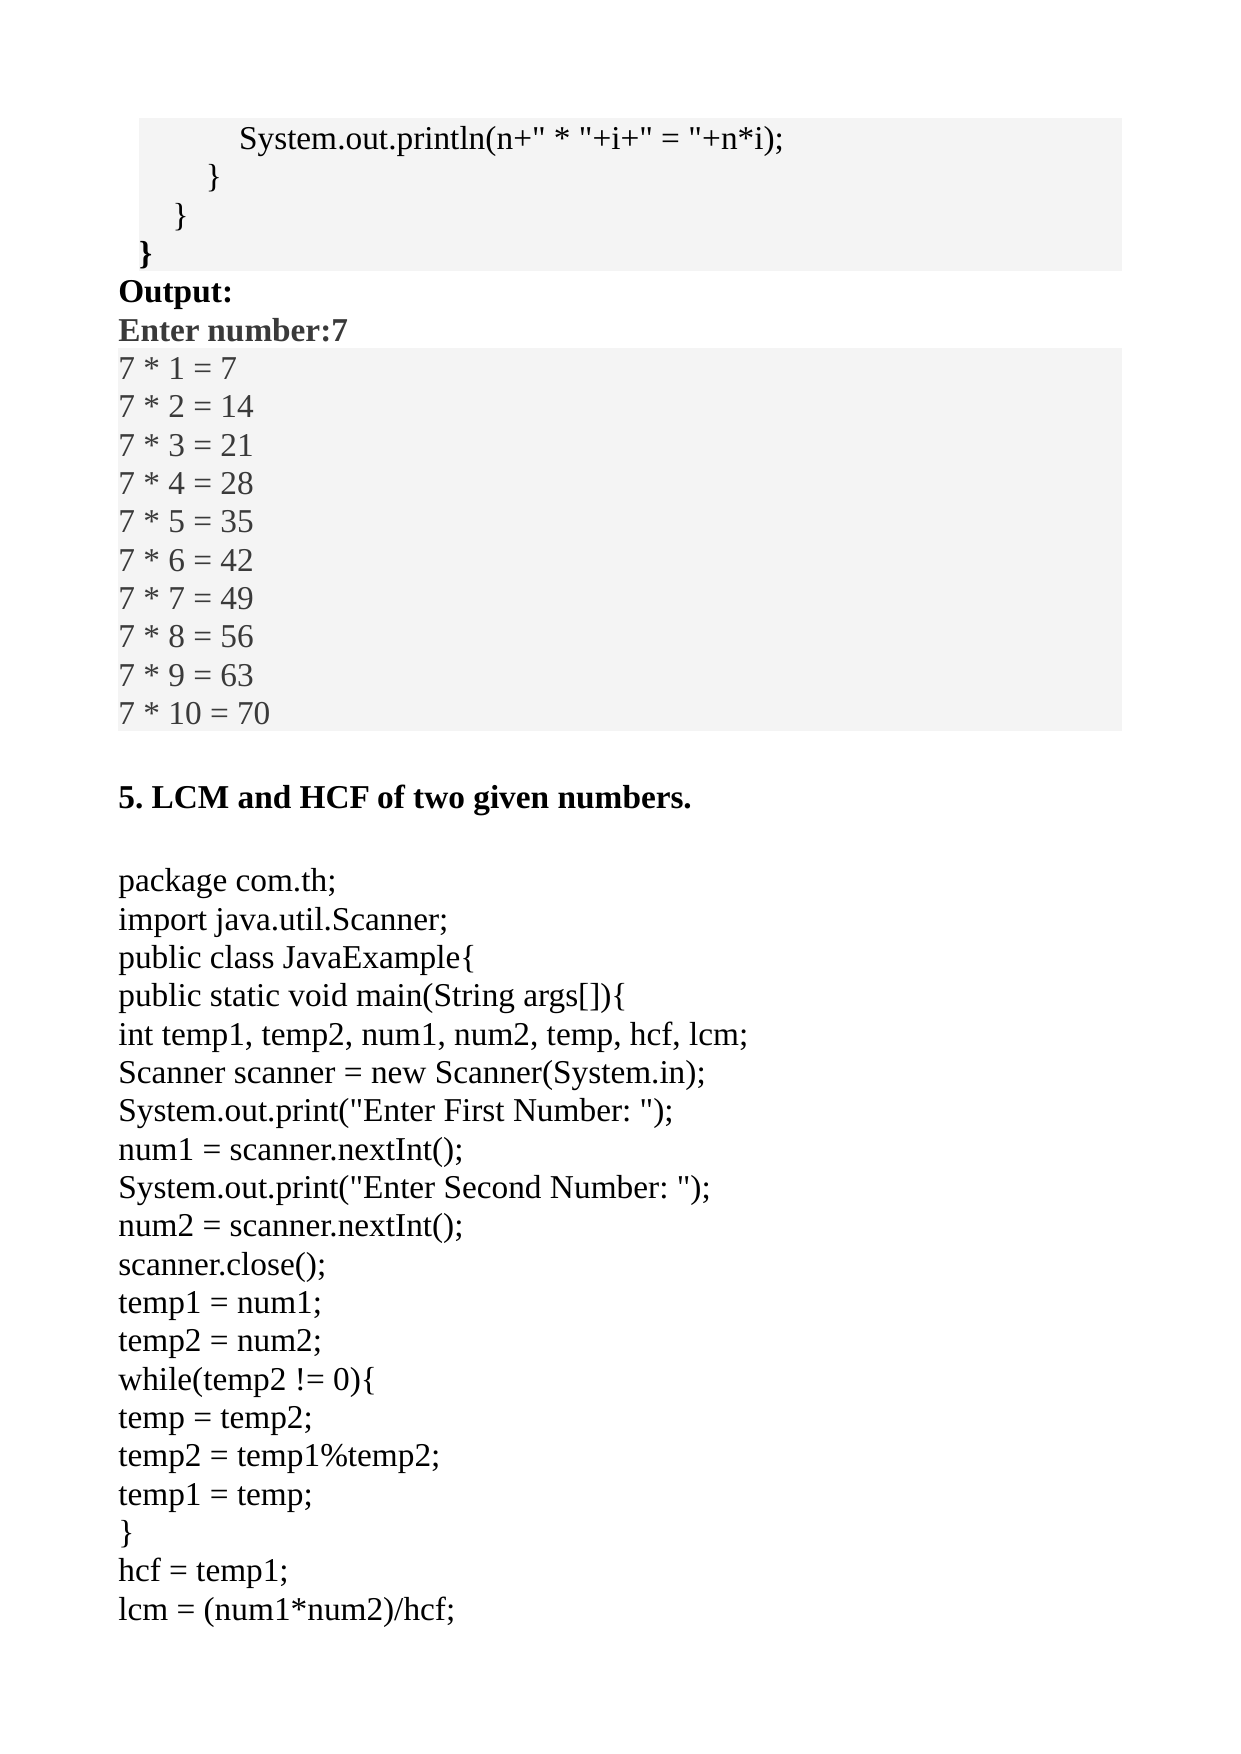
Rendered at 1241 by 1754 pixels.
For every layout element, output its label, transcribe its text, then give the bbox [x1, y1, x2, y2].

text num2 = scanner.nextInt(); [118, 1206, 1122, 1244]
text 7 * 8 = 56 [118, 616, 1122, 655]
text 7 * 4 = 28 [118, 463, 1122, 501]
text Scanner scanner = new Scanner(System.in); [118, 1052, 1122, 1091]
text package com.th; [118, 861, 1122, 899]
text 7 * 6 = 42 [118, 540, 1122, 578]
text temp2 = temp1%temp2; [118, 1436, 1122, 1474]
text 7 * 9 = 63 [118, 655, 1122, 693]
text 7 * 1 = 7 [118, 348, 1122, 386]
text temp = temp2; [118, 1397, 1122, 1436]
text Enter number:7 [118, 310, 1122, 348]
text 7 * 5 = 35 [118, 501, 1122, 540]
text import java.util.Scanner; [118, 899, 1122, 937]
text 7 * 7 = 49 [118, 578, 1122, 616]
list System.out.println(n+" * "+i+" = "+n*i); [139, 118, 1122, 156]
text public static void main(String args[]){ [118, 976, 1122, 1014]
text temp1 = temp; [118, 1474, 1122, 1512]
text while(temp2 != 0){ [118, 1359, 1122, 1397]
text lcm = (num1*num2)/hcf; [118, 1589, 1122, 1627]
text num1 = scanner.nextInt(); [118, 1129, 1122, 1167]
text temp2 = num2; [118, 1321, 1122, 1359]
list } [139, 156, 1122, 195]
text System.out.print("Enter Second Number: "); [118, 1167, 1122, 1206]
text hcf = temp1; [118, 1551, 1122, 1589]
text public class JavaExample{ [118, 937, 1122, 976]
text 7 * 2 = 14 [118, 386, 1122, 425]
list } [139, 195, 1122, 233]
text scanner.close(); [118, 1244, 1122, 1282]
text 7 * 3 = 21 [118, 425, 1122, 463]
text System.out.print("Enter First Number: "); [118, 1091, 1122, 1129]
text 7 * 10 = 70 [118, 693, 1122, 731]
text } [118, 1512, 1122, 1551]
list } [139, 233, 1122, 271]
text Output: [118, 271, 1122, 310]
text temp1 = num1; [118, 1282, 1122, 1321]
text int temp1, temp2, num1, num2, temp, hcf, lcm; [118, 1014, 1122, 1052]
text 5. LCM and HCF of two given numbers. [118, 777, 1122, 815]
